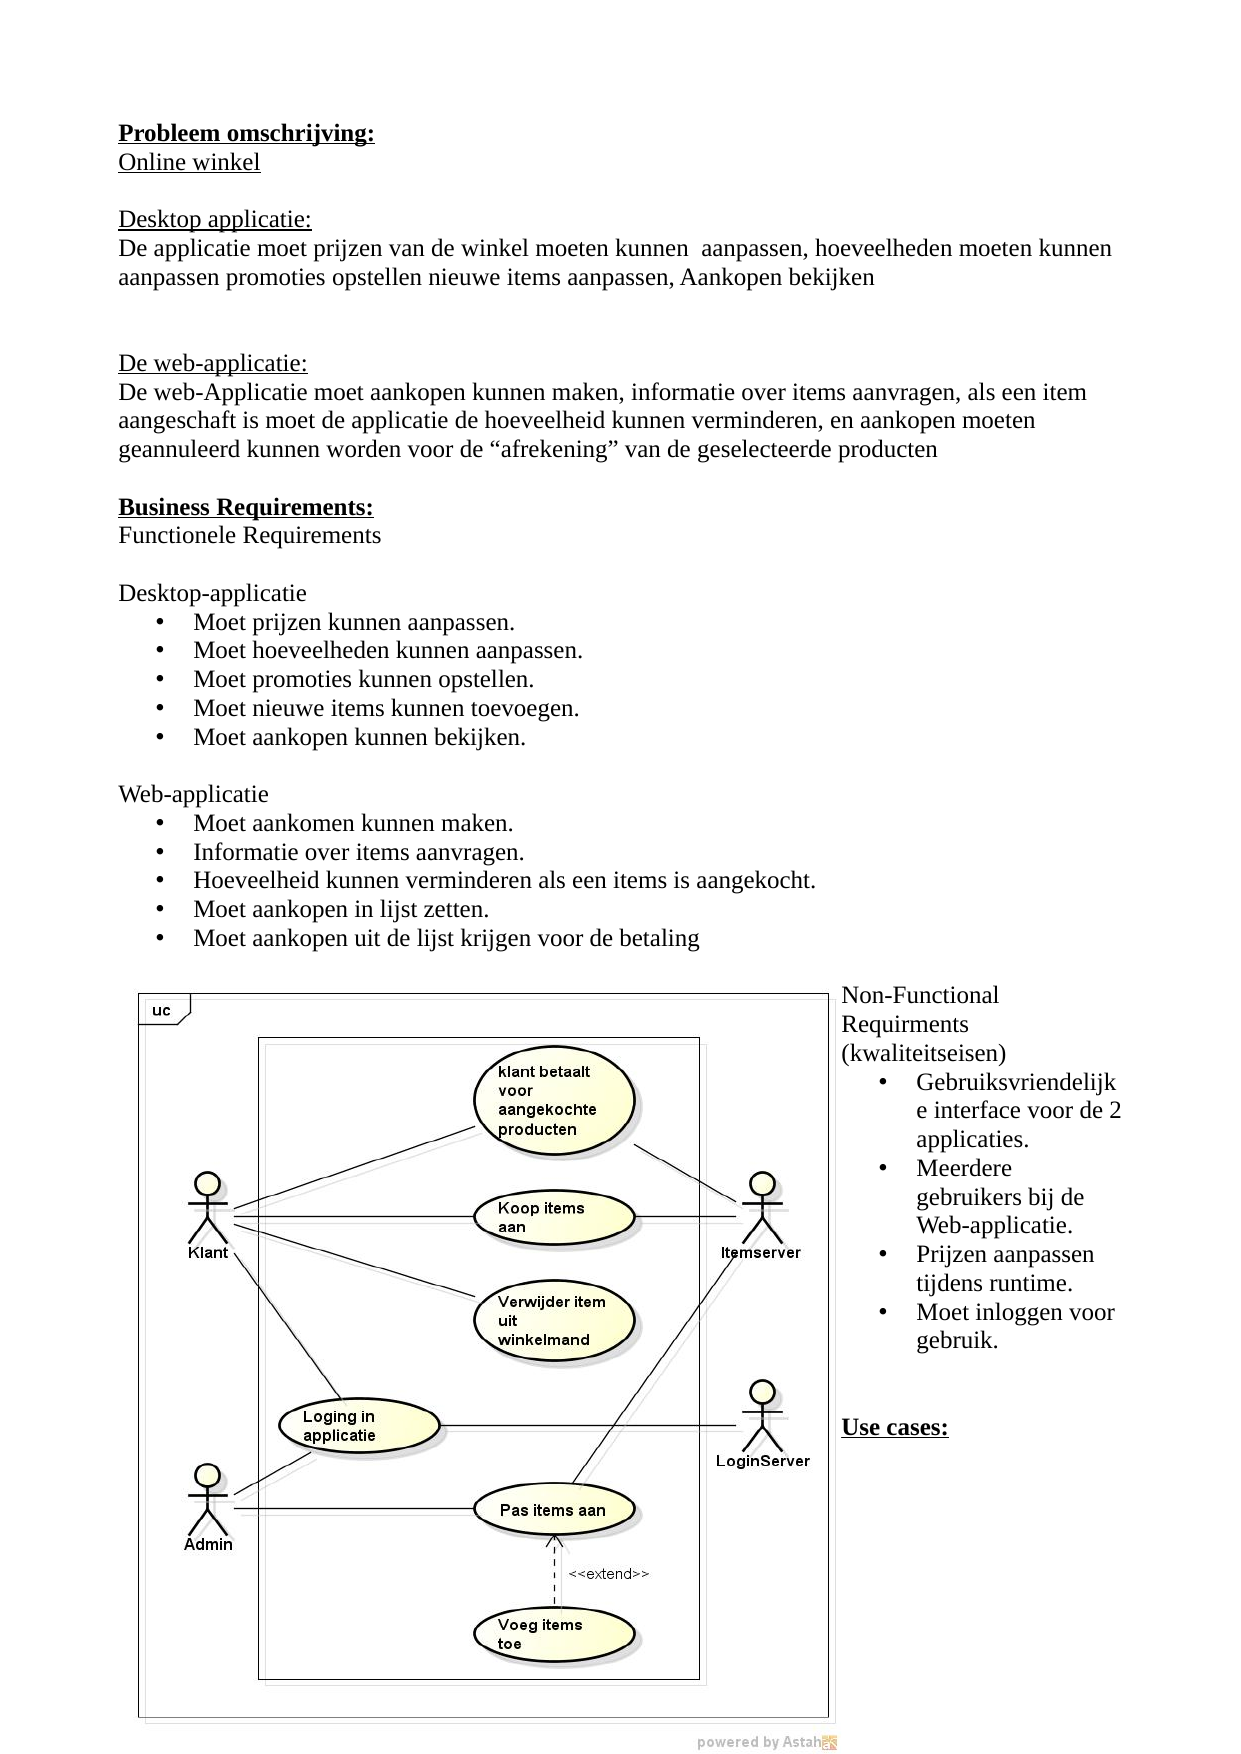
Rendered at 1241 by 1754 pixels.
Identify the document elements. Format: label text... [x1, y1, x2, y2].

list Moet nieuwe items kunnen toevoegen. [156, 693, 1122, 722]
text Non-Functional Requirments (kwaliteitseisen) [842, 981, 1122, 1067]
text De web-Applicatie moet aankopen kunnen maken, informatie over items aanvragen, als een item aangeschaft is moet de applicatie de hoeveelheid kunnen verminderen, en aankopen moeten geannuleerd kunnen worden voor de “afrekening” van de geselecteerde producten [118, 377, 1122, 463]
text Use cases: [842, 1412, 1122, 1441]
text Functionele Requirements [118, 521, 1122, 549]
list Hoeveelheid kunnen verminderen als een items is aangekocht. [156, 866, 1122, 894]
list Moet aankopen uit de lijst krijgen voor de betaling [156, 923, 1122, 952]
list Moet aankopen kunnen bekijken. [156, 722, 1122, 751]
text Web-applicatie [118, 779, 1122, 808]
list Moet prijzen kunnen aanpassen. [156, 607, 1122, 636]
text De applicatie moet prijzen van de winkel moeten kunnen aanpassen, hoeveelheden moeten kunnen aanpassen promoties opstellen nieuwe items aanpassen, Aankopen bekijken [118, 233, 1122, 291]
list Moet inloggen voor gebruik. [842, 1297, 1122, 1354]
text Desktop-applicatie [118, 578, 1122, 607]
list Meerdere gebruikers bij de Web-applicatie. [842, 1153, 1122, 1239]
list Gebruiksvriendelijke interface voor de 2 applicaties. [842, 1067, 1122, 1153]
text Desktop applicatie: [118, 204, 1122, 233]
text Probleem omschrijving: [118, 118, 1122, 147]
list Moet promoties kunnen opstellen. [156, 664, 1122, 693]
text Business Requirements: [118, 492, 1122, 521]
list Prijzen aanpassen tijdens runtime. [842, 1239, 1122, 1297]
list Moet aankomen kunnen maken. [156, 808, 1122, 837]
list Informatie over items aanvragen. [156, 837, 1122, 866]
text Online winkel [118, 147, 1122, 176]
list Moet hoeveelheden kunnen aanpassen. [156, 636, 1122, 664]
text De web-applicatie: [118, 348, 1122, 377]
picture [125, 980, 842, 1754]
text [118, 1412, 125, 1441]
list Moet aankopen in lijst zetten. [156, 894, 1122, 923]
